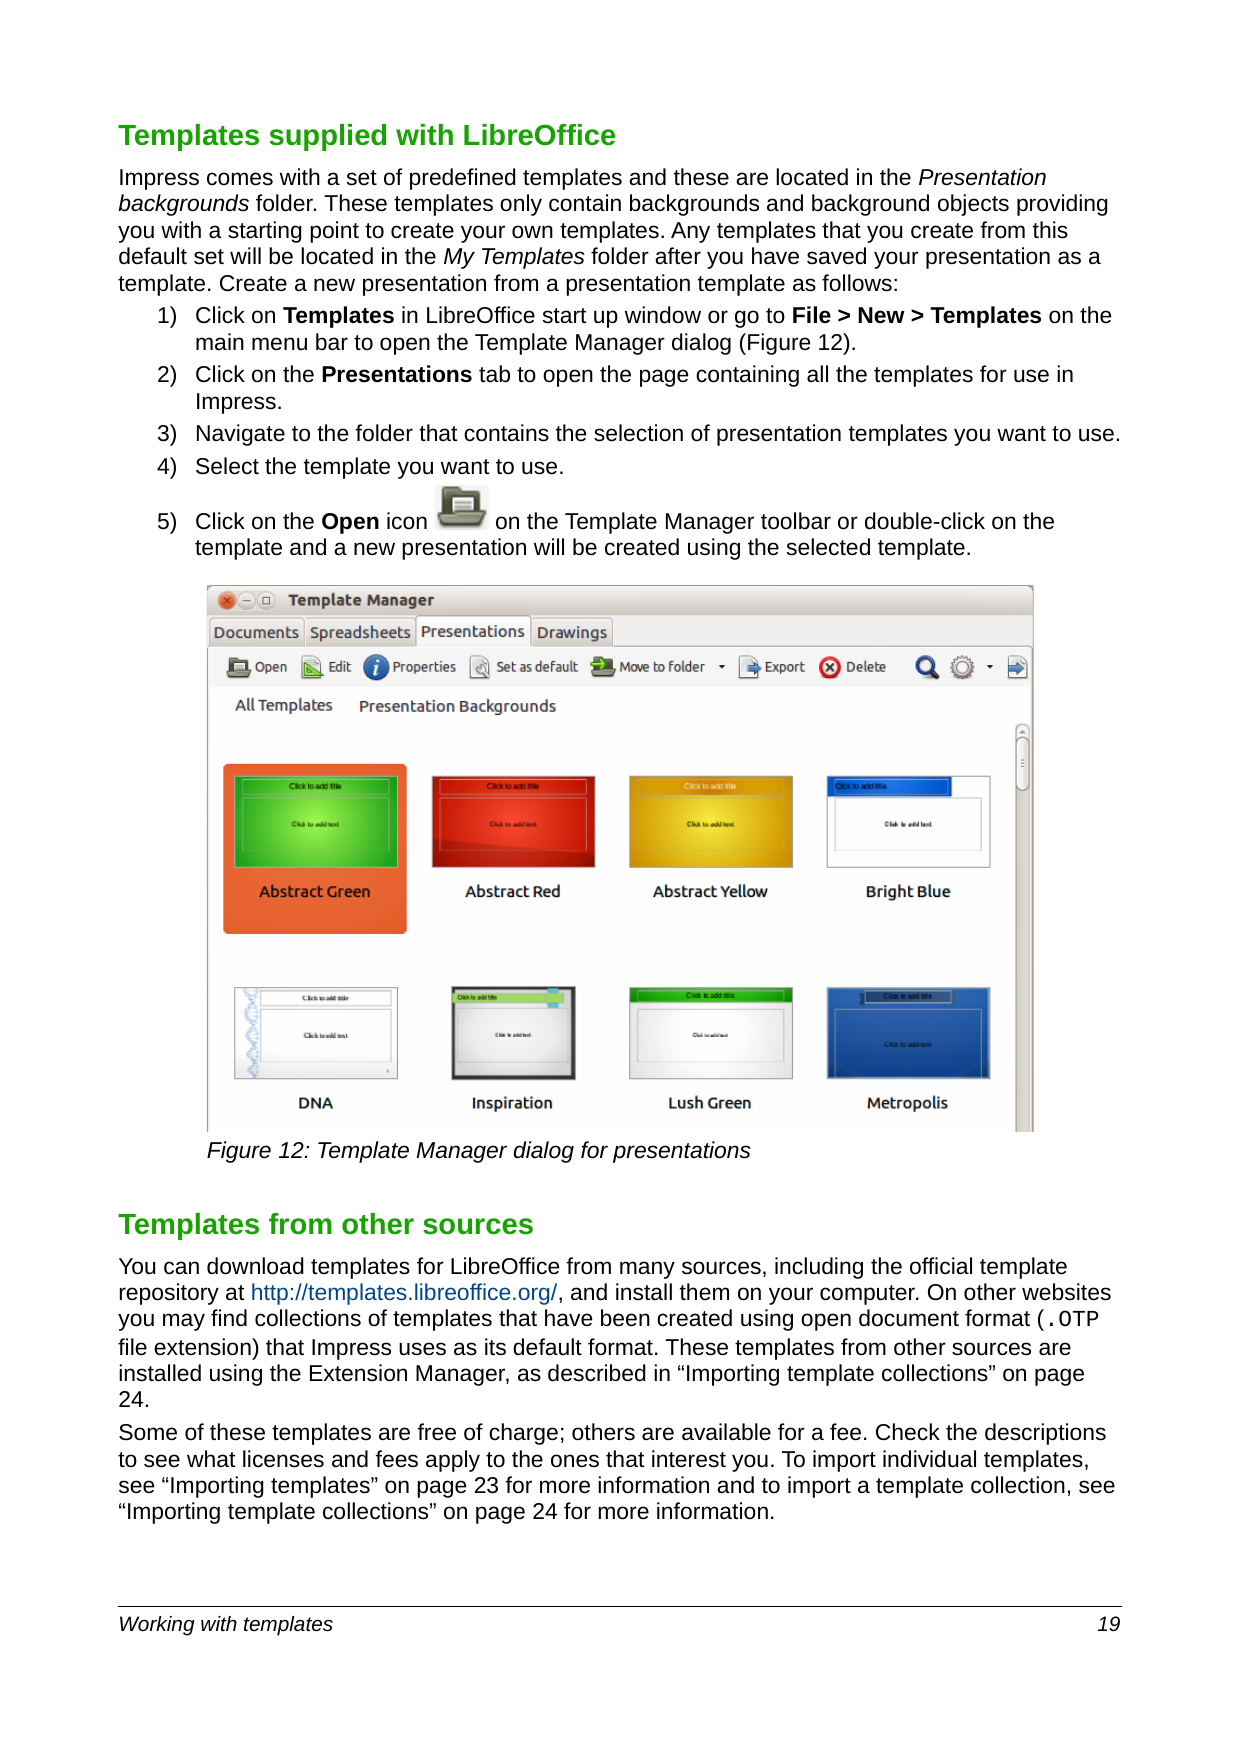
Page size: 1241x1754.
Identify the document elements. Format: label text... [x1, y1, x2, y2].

picture [206, 585, 1034, 1132]
subtitle Templates supplied with LibreOffice [118, 118, 1122, 152]
list Impress comes with a set of predefined templates and these are located in the Presentation backgrounds folder. These templates only contain backgrounds and background objects providing you with a starting point to create your own templates. Any templates that you create from this default set will be located in the My Templates folder after you have saved your presentation as a template. Create a new presentation from a presentation template as follows: [118, 164, 1122, 296]
list Click on Templates in LibreOffice start up window or go to File > New > Templates on the main menu bar to open the Template Manager dialog (Figure 12). [177, 302, 1122, 355]
subtitle Templates from other sources [118, 1207, 1122, 1240]
list Click on the Open icon on the Template Manager toolbar or double-click on the template and a new presentation will be created using the selected template. [177, 485, 1122, 560]
list You can download templates for LibreOffice from many sources, including the official template repository at http://templates.libreoffice.org/, and install them on your computer. On other websites you may find collections of templates that have been created using open document format (.OTP file extension) that Impress uses as its default format. These templates from other sources are installed using the Extension Manager, as described in “Importing template collections” on page 23. [118, 1253, 1122, 1413]
list Click on the Presentations tab to open the page containing all the templates for use in Impress. [177, 361, 1122, 414]
picture [434, 485, 489, 530]
list Select the template you want to use. [177, 453, 1122, 479]
text Figure 12: Template Manager dialog for presentations [207, 1137, 1033, 1164]
list Navigate to the folder that contains the selection of presentation templates you want to use. [177, 420, 1122, 447]
list Some of these templates are free of charge; others are available for a fee. Check the descriptions to see what licenses and fees apply to the ones that interest you. To import individual templates, see “Importing templates” on page 22 for more information and to import a template collection, see “Importing template collections” on page 23 for more information. [118, 1419, 1122, 1525]
